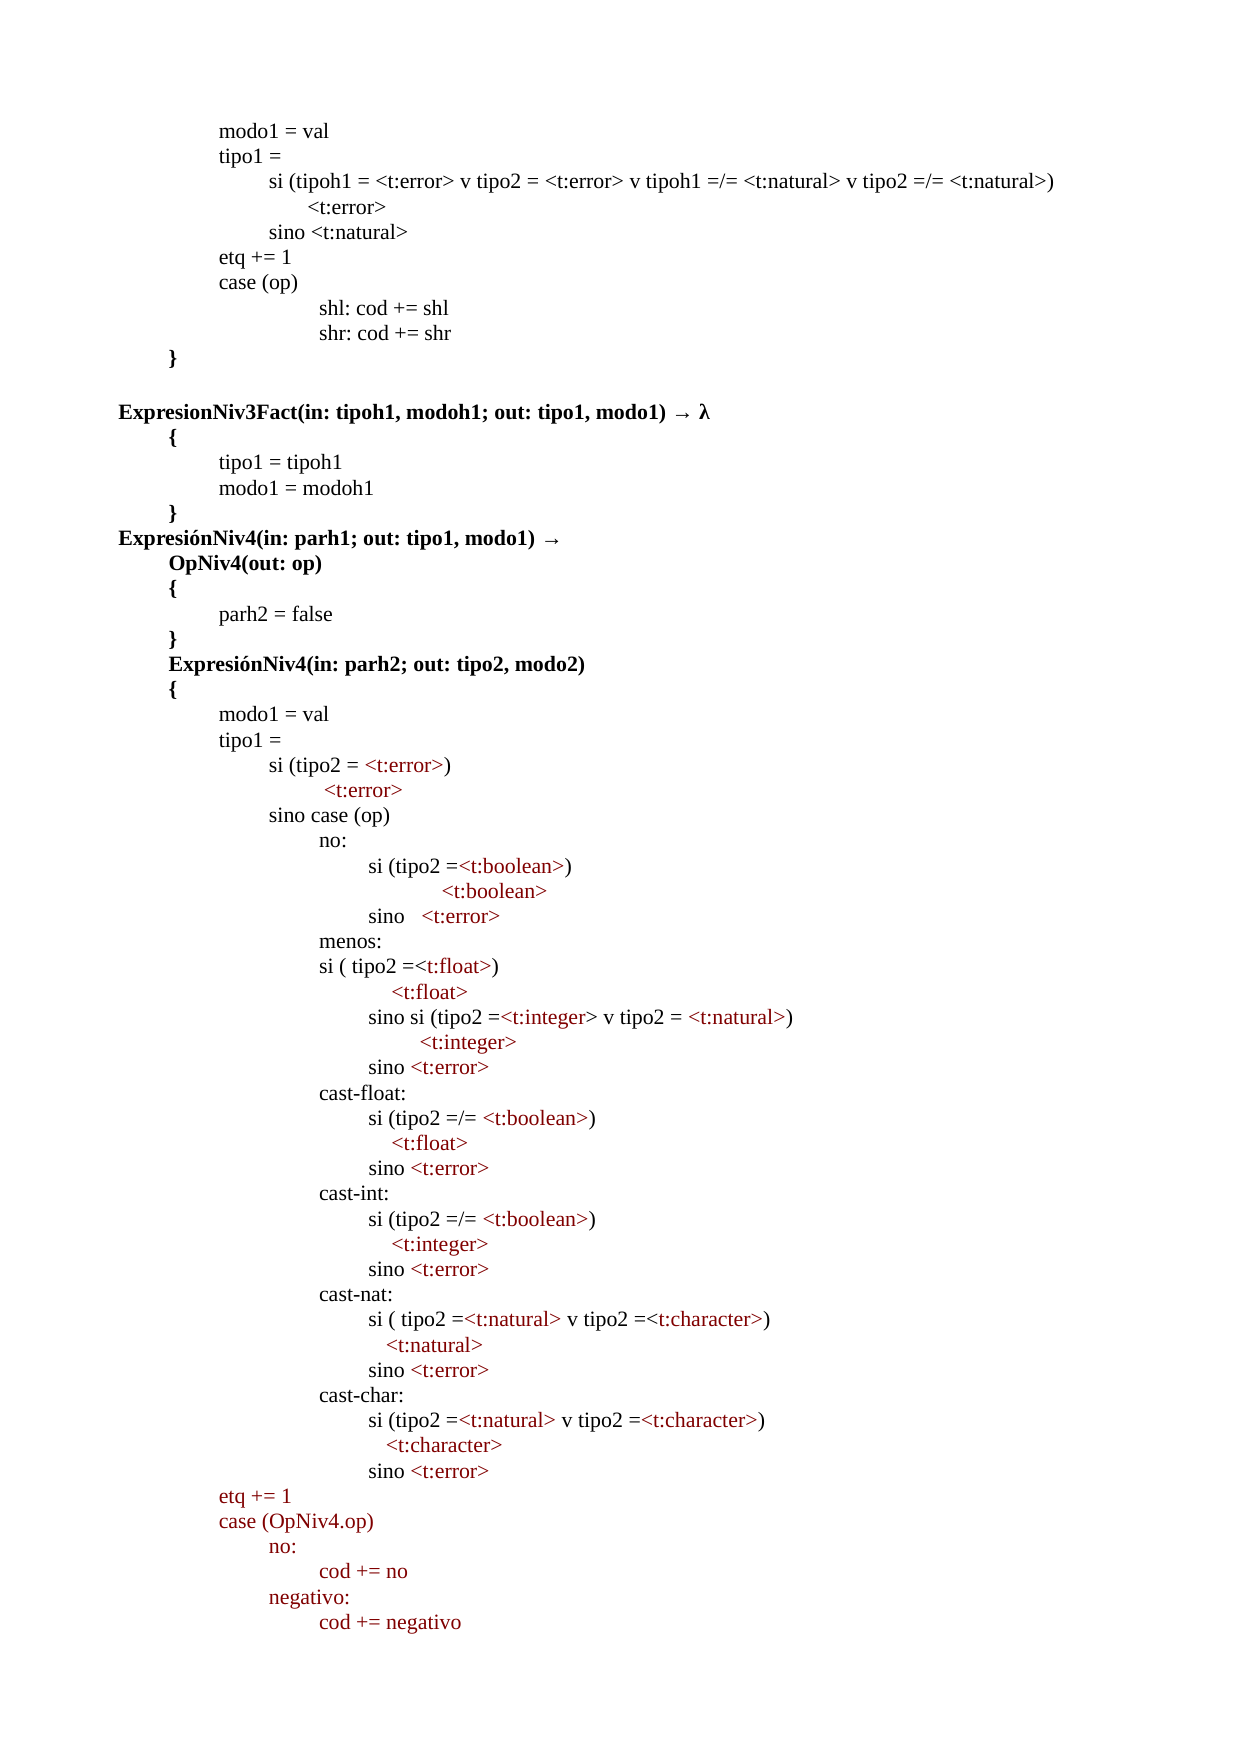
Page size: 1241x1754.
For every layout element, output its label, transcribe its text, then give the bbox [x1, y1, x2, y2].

text } [168, 345, 1122, 370]
text <t:float> [118, 979, 1122, 1004]
text si ( tipo2 =<t:natural> v tipo2 =<t:character>) [118, 1306, 1122, 1332]
text si (tipo2 =/= <t:boolean>) [118, 1206, 1122, 1231]
text { [168, 575, 1122, 601]
text <t:error> [168, 194, 1122, 219]
text sino case (op) [118, 802, 1122, 827]
text { [168, 676, 1122, 701]
text sino <t:error> [118, 1155, 1122, 1180]
text etq += 1 [118, 1483, 1122, 1508]
text sino si (tipo2 =<t:integer> v tipo2 = <t:natural>) [118, 1004, 1122, 1029]
text sino <t:error> [118, 1256, 1122, 1281]
text parh2 = false [118, 601, 1122, 626]
text etq += 1 [168, 244, 1122, 269]
text shr: cod += shr [118, 320, 1122, 345]
text tipo1 = [118, 727, 1122, 752]
text ExpresiónNiv4(in: parh2; out: tipo2, modo2) [168, 651, 1122, 676]
text <t:character> [118, 1432, 1122, 1458]
text { [168, 424, 1122, 449]
text negativo: [118, 1584, 1122, 1609]
text <t:error> [118, 777, 1122, 802]
text menos: [118, 928, 1122, 953]
text OpNiv4(out: op) [118, 550, 1122, 575]
text } [168, 500, 1122, 525]
text cast-int: [118, 1180, 1122, 1206]
text sino <t:natural> [168, 219, 1122, 244]
text si (tipo2 =<t:natural> v tipo2 =<t:character>) [118, 1407, 1122, 1432]
text sino <t:error> [118, 903, 1122, 928]
text <t:boolean> [118, 878, 1122, 903]
text ExpresionNiv3Fact(in: tipoh1, modoh1; out: tipo1, modo1) → λ [118, 399, 1122, 424]
text <t:integer> [118, 1029, 1122, 1054]
text sino <t:error> [118, 1357, 1122, 1382]
text <t:natural> [118, 1332, 1122, 1357]
text case (OpNiv4.op) [118, 1508, 1122, 1533]
text si (tipo2 = <t:error>) [118, 752, 1122, 777]
text no: [118, 827, 1122, 853]
text sino <t:error> [118, 1054, 1122, 1079]
text <t:float> [118, 1130, 1122, 1155]
text si (tipo2 =/= <t:boolean>) [118, 1105, 1122, 1130]
text cod += negativo [118, 1609, 1122, 1634]
text tipo1 = tipoh1 [118, 449, 1122, 474]
text si (tipoh1 = <t:error> v tipo2 = <t:error> v tipoh1 =/= <t:natural> v tipo2 =/= <t:natural>) [168, 168, 1122, 194]
text <t:integer> [118, 1231, 1122, 1256]
text } [168, 626, 1122, 651]
text no: [118, 1533, 1122, 1558]
text sino <t:error> [118, 1458, 1122, 1483]
text cast-nat: [118, 1281, 1122, 1306]
text modo1 = val [168, 118, 1122, 143]
text cod += no [118, 1558, 1122, 1584]
text ExpresiónNiv4(in: parh1; out: tipo1, modo1) → [118, 525, 1122, 550]
text modo1 = modoh1 [118, 474, 1122, 500]
text modo1 = val [168, 701, 1122, 727]
text cast-char: [118, 1382, 1122, 1407]
text cast-float: [118, 1079, 1122, 1105]
text tipo1 = [168, 143, 1122, 168]
text si (tipo2 =<t:boolean>) [118, 853, 1122, 878]
text si ( tipo2 =<t:float>) [118, 953, 1122, 979]
text case (op) [118, 269, 1122, 294]
text shl: cod += shl [118, 294, 1122, 320]
